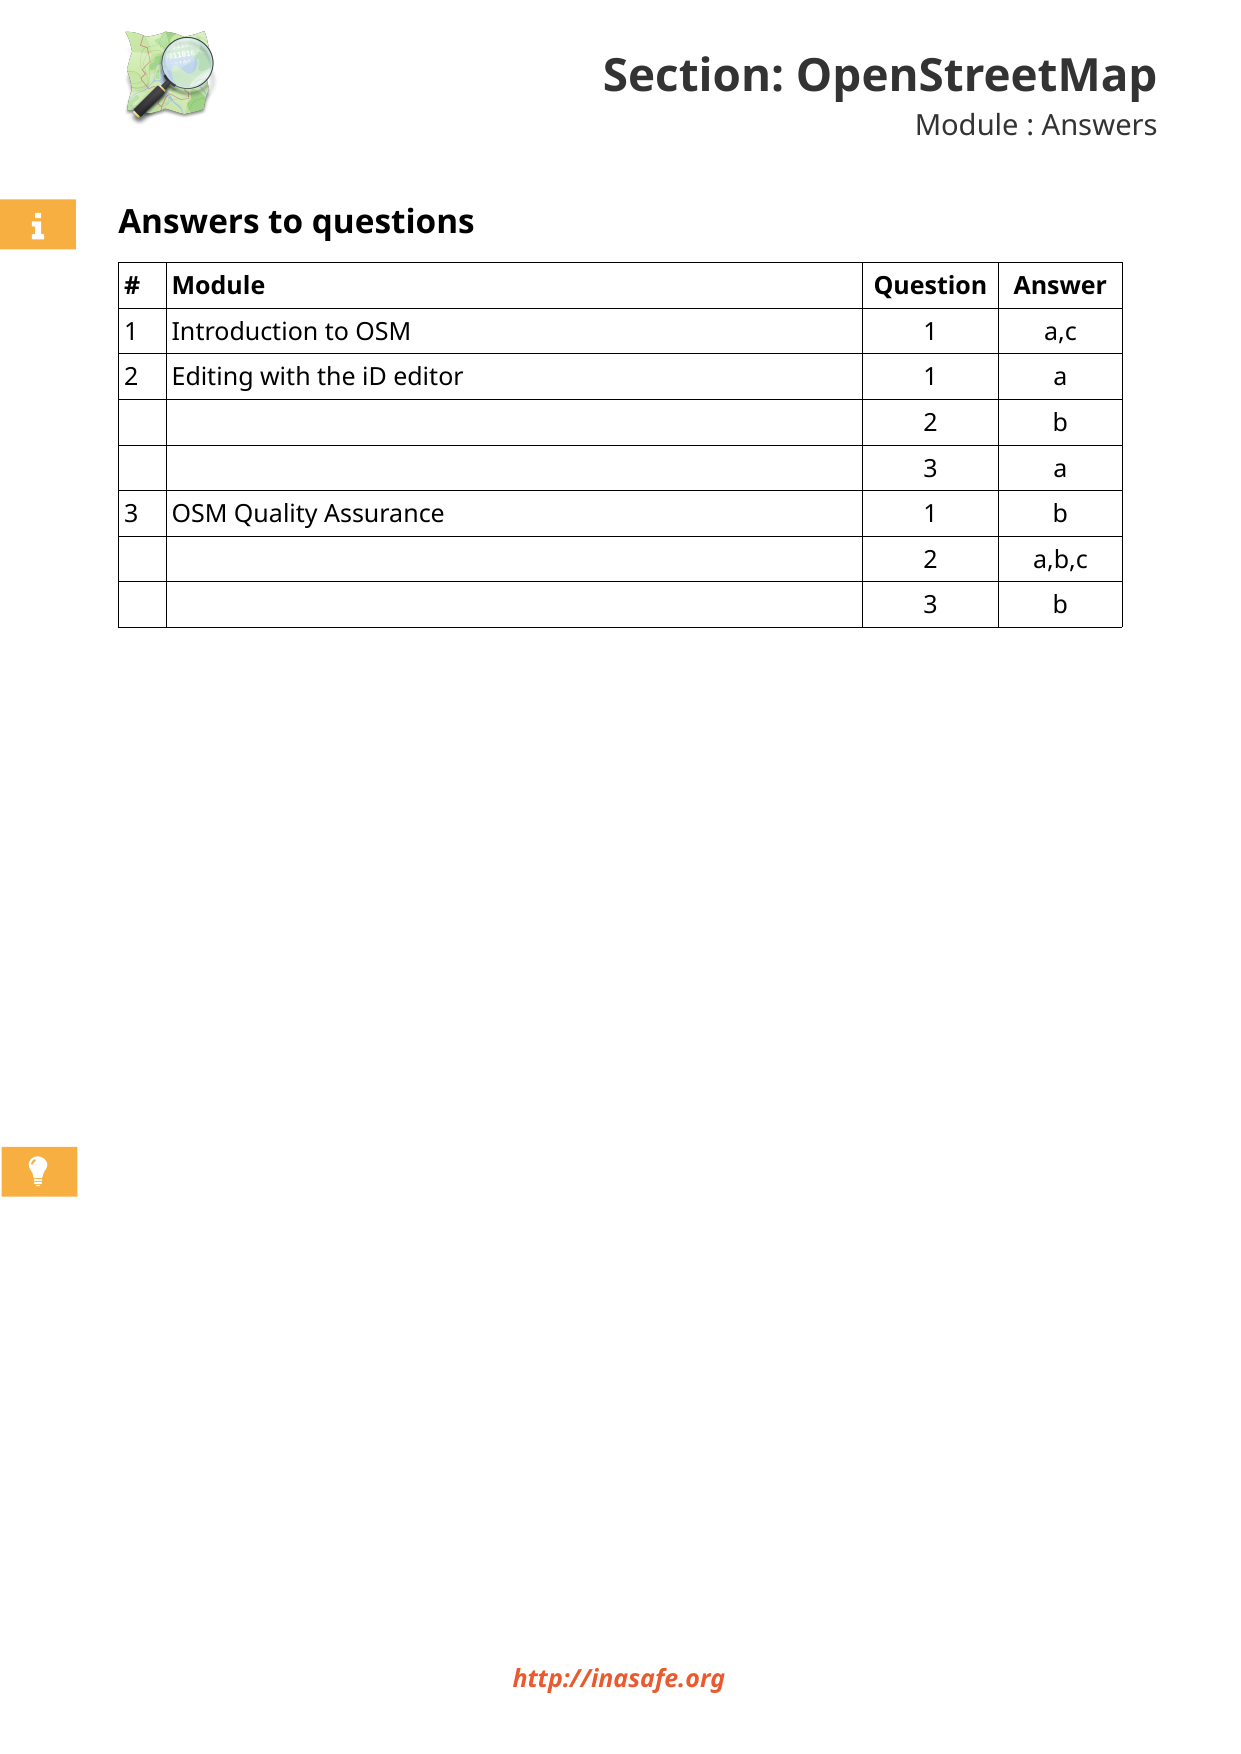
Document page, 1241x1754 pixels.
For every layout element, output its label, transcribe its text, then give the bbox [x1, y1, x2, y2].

table_cell a [999, 446, 1122, 490]
table_cell a,c [999, 309, 1122, 353]
table_cell Editing with the iD editor [167, 354, 862, 399]
table_cell 1 [863, 309, 998, 353]
table_header Question [863, 263, 998, 308]
table_cell [167, 446, 862, 490]
table_cell [119, 446, 166, 490]
table_header Module [167, 263, 862, 308]
table_cell 1 [119, 309, 166, 353]
table_cell 3 [863, 446, 998, 490]
table_header # [119, 263, 166, 308]
table_cell 1 [863, 354, 998, 399]
table_cell b [999, 400, 1122, 444]
table_header Answer [999, 263, 1122, 308]
table_cell [167, 400, 862, 444]
table_cell Introduction to OSM [167, 309, 862, 353]
table_cell b [999, 491, 1122, 536]
table_cell 1 [863, 491, 998, 536]
table_cell a,b,c [999, 537, 1122, 581]
table_cell OSM Quality Assurance [167, 491, 862, 536]
table_cell 2 [863, 400, 998, 444]
table_cell [119, 582, 166, 627]
table_cell 2 [863, 537, 998, 581]
picture [122, 31, 218, 127]
table_cell 3 [119, 491, 166, 536]
table_cell a [999, 354, 1122, 399]
table_cell 2 [119, 354, 166, 399]
table_cell b [999, 582, 1122, 627]
table_cell [119, 400, 166, 444]
subtitle Answers to questions [118, 198, 1122, 243]
table_cell [119, 537, 166, 581]
table_cell [167, 537, 862, 581]
table_cell [167, 582, 862, 627]
table_cell 3 [863, 582, 998, 627]
